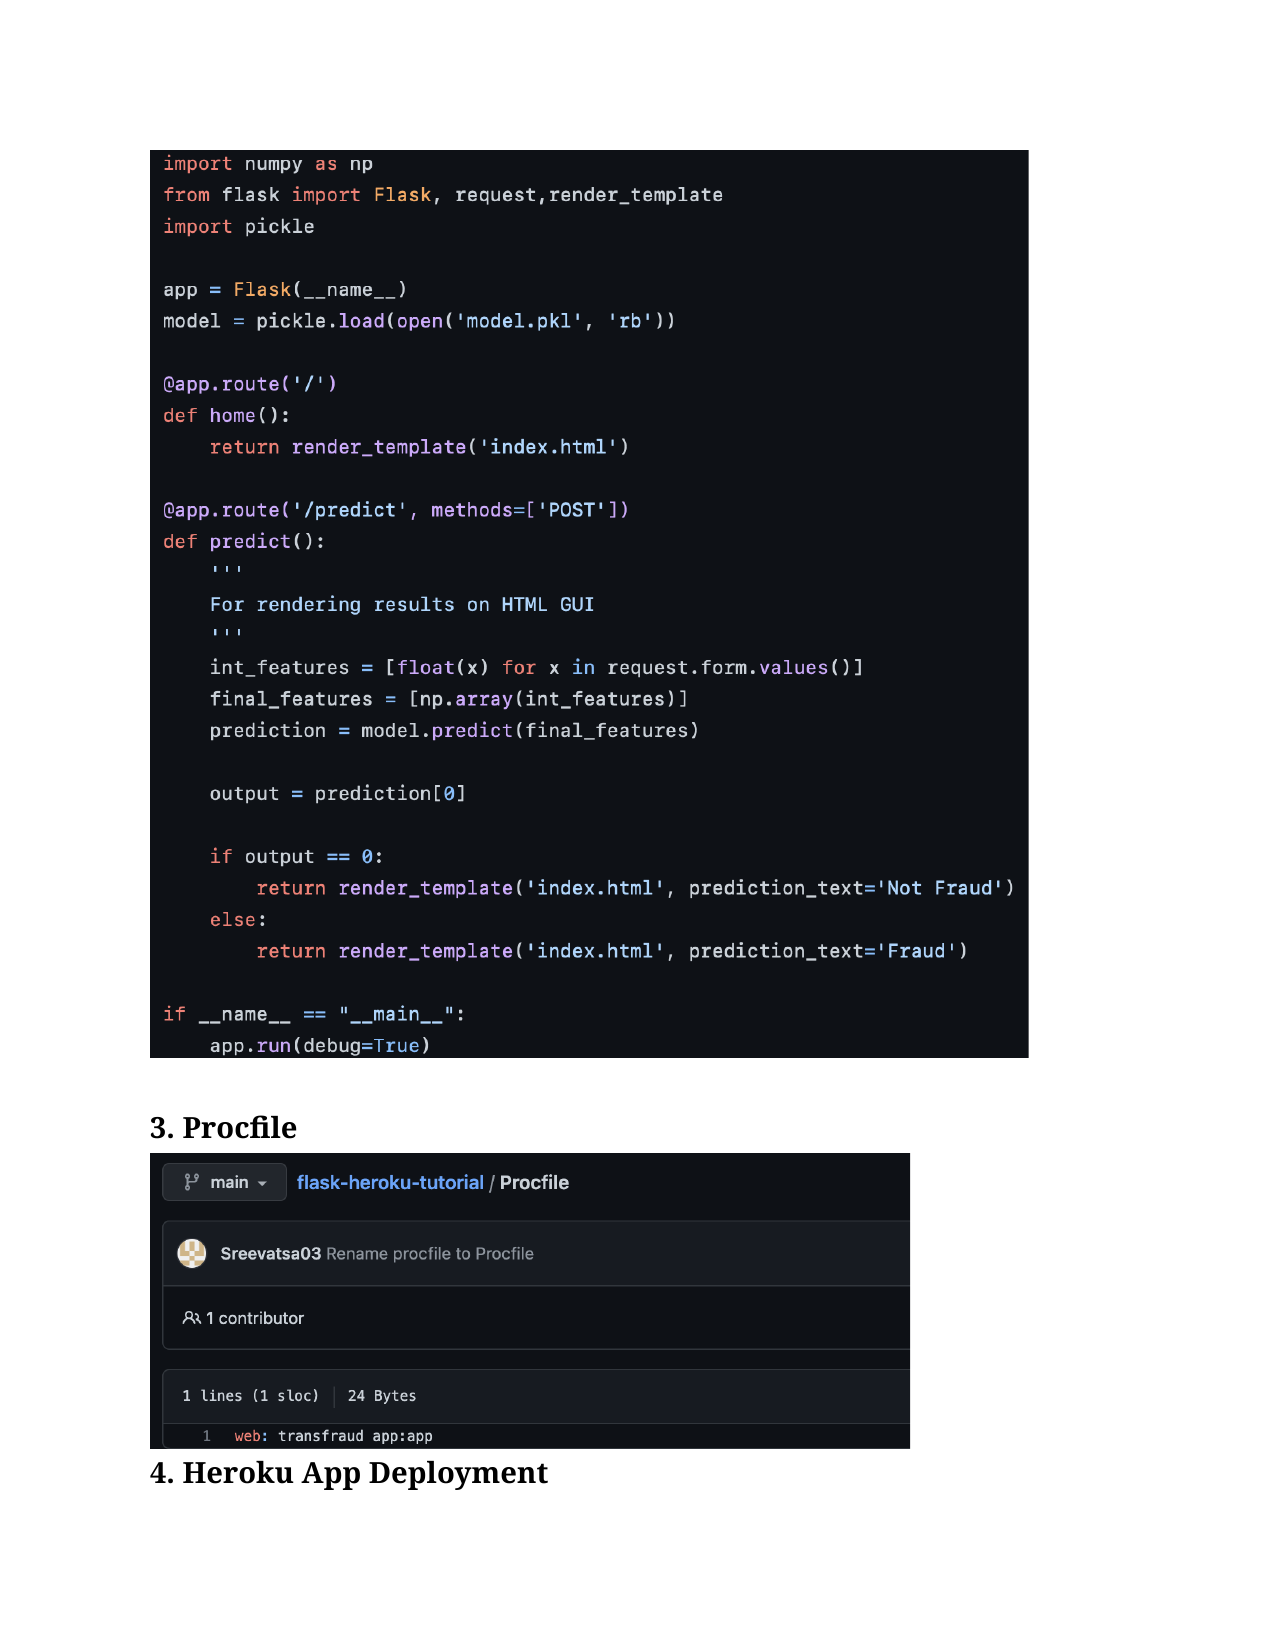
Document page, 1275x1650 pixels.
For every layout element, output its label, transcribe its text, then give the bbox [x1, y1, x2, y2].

picture [150, 150, 1029, 1058]
text [1029, 150, 1125, 1058]
text 4. Heroku App Deployment [150, 1452, 1125, 1492]
picture [150, 1153, 911, 1449]
text 3. Procfile [150, 1107, 1125, 1147]
